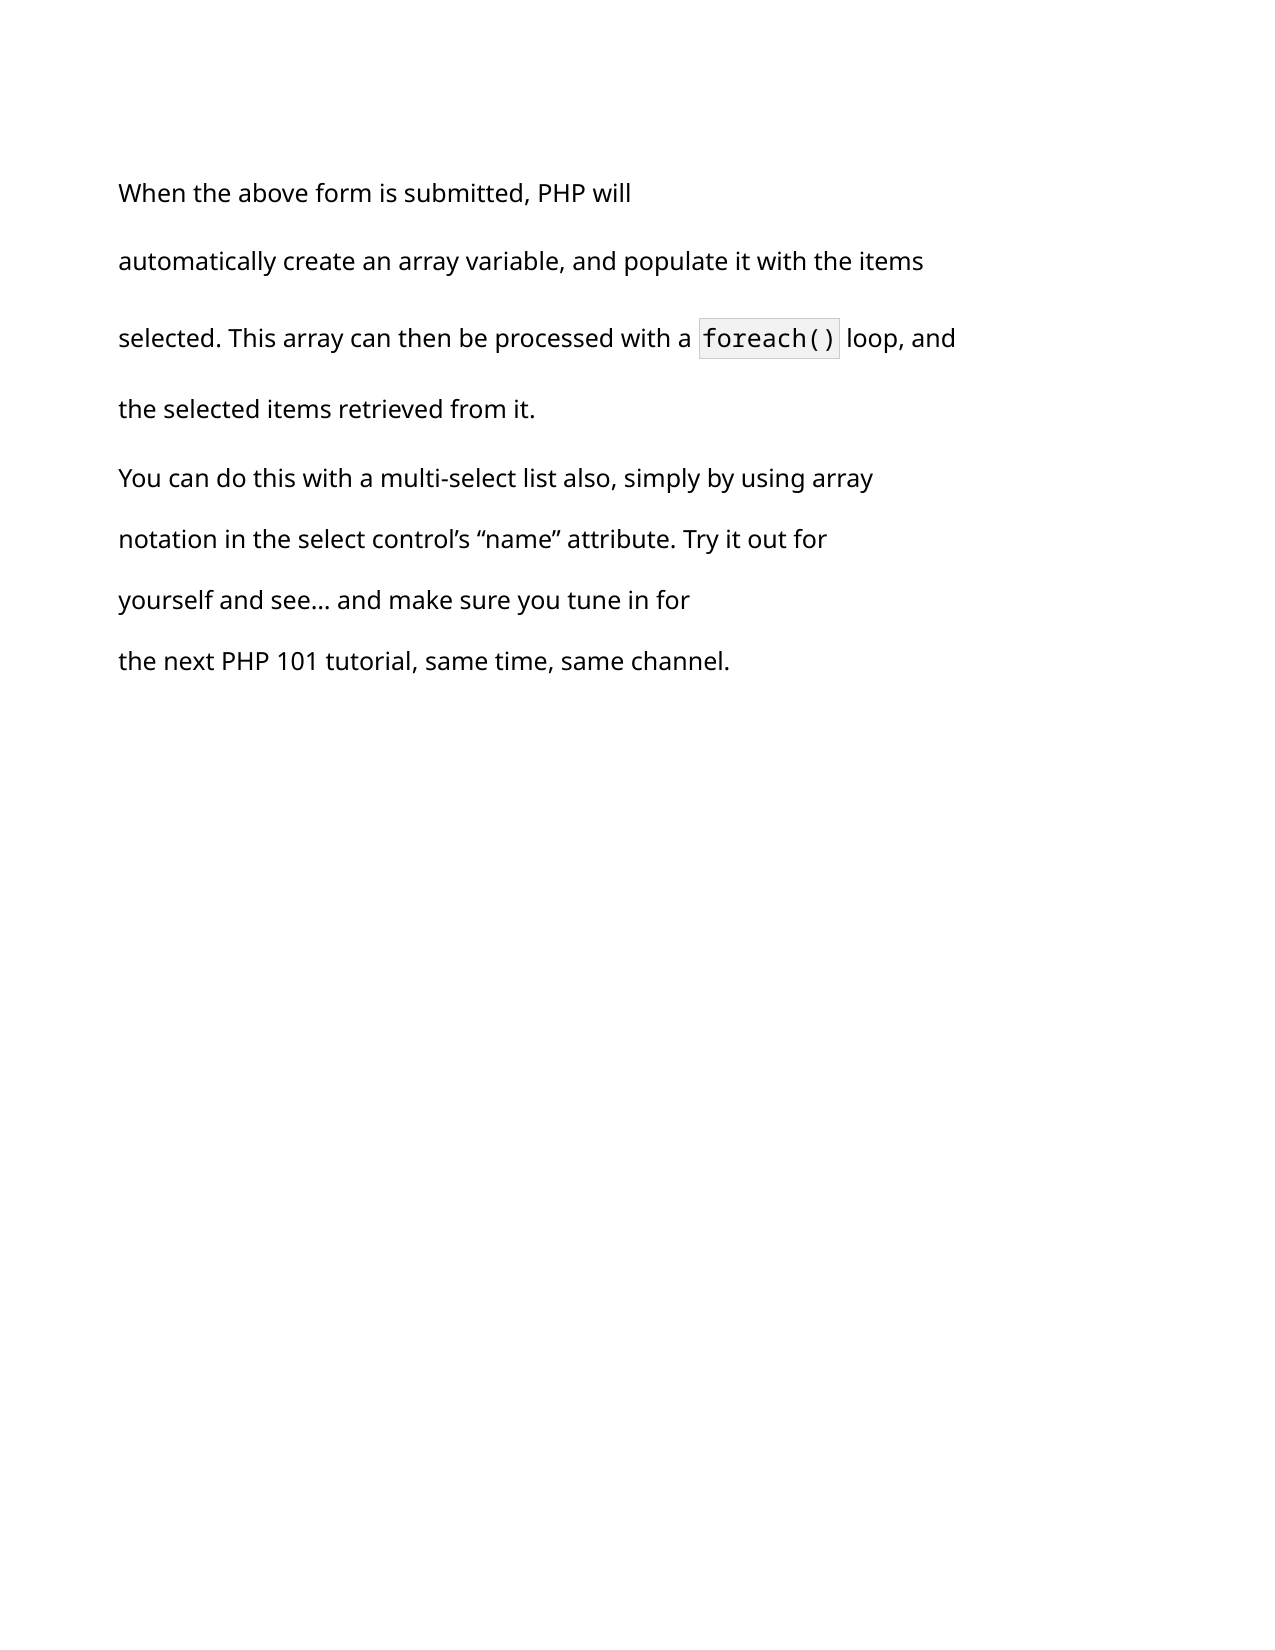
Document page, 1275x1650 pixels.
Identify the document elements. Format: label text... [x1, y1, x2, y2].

text [118, 118, 1157, 147]
text You can do this with a multi-select list also, simply by using array notation in the select control’s “name” attribute. Try it out for yourself and see… and make sure you tune in for the next PHP 101 tutorial, same time, same channel. [118, 460, 1157, 678]
text When the above form is submitted, PHP will automatically create an array variable, and populate it with the items selected. This array can then be processed with a foreach() loop, and the selected items retrieved from it. [118, 176, 1157, 426]
